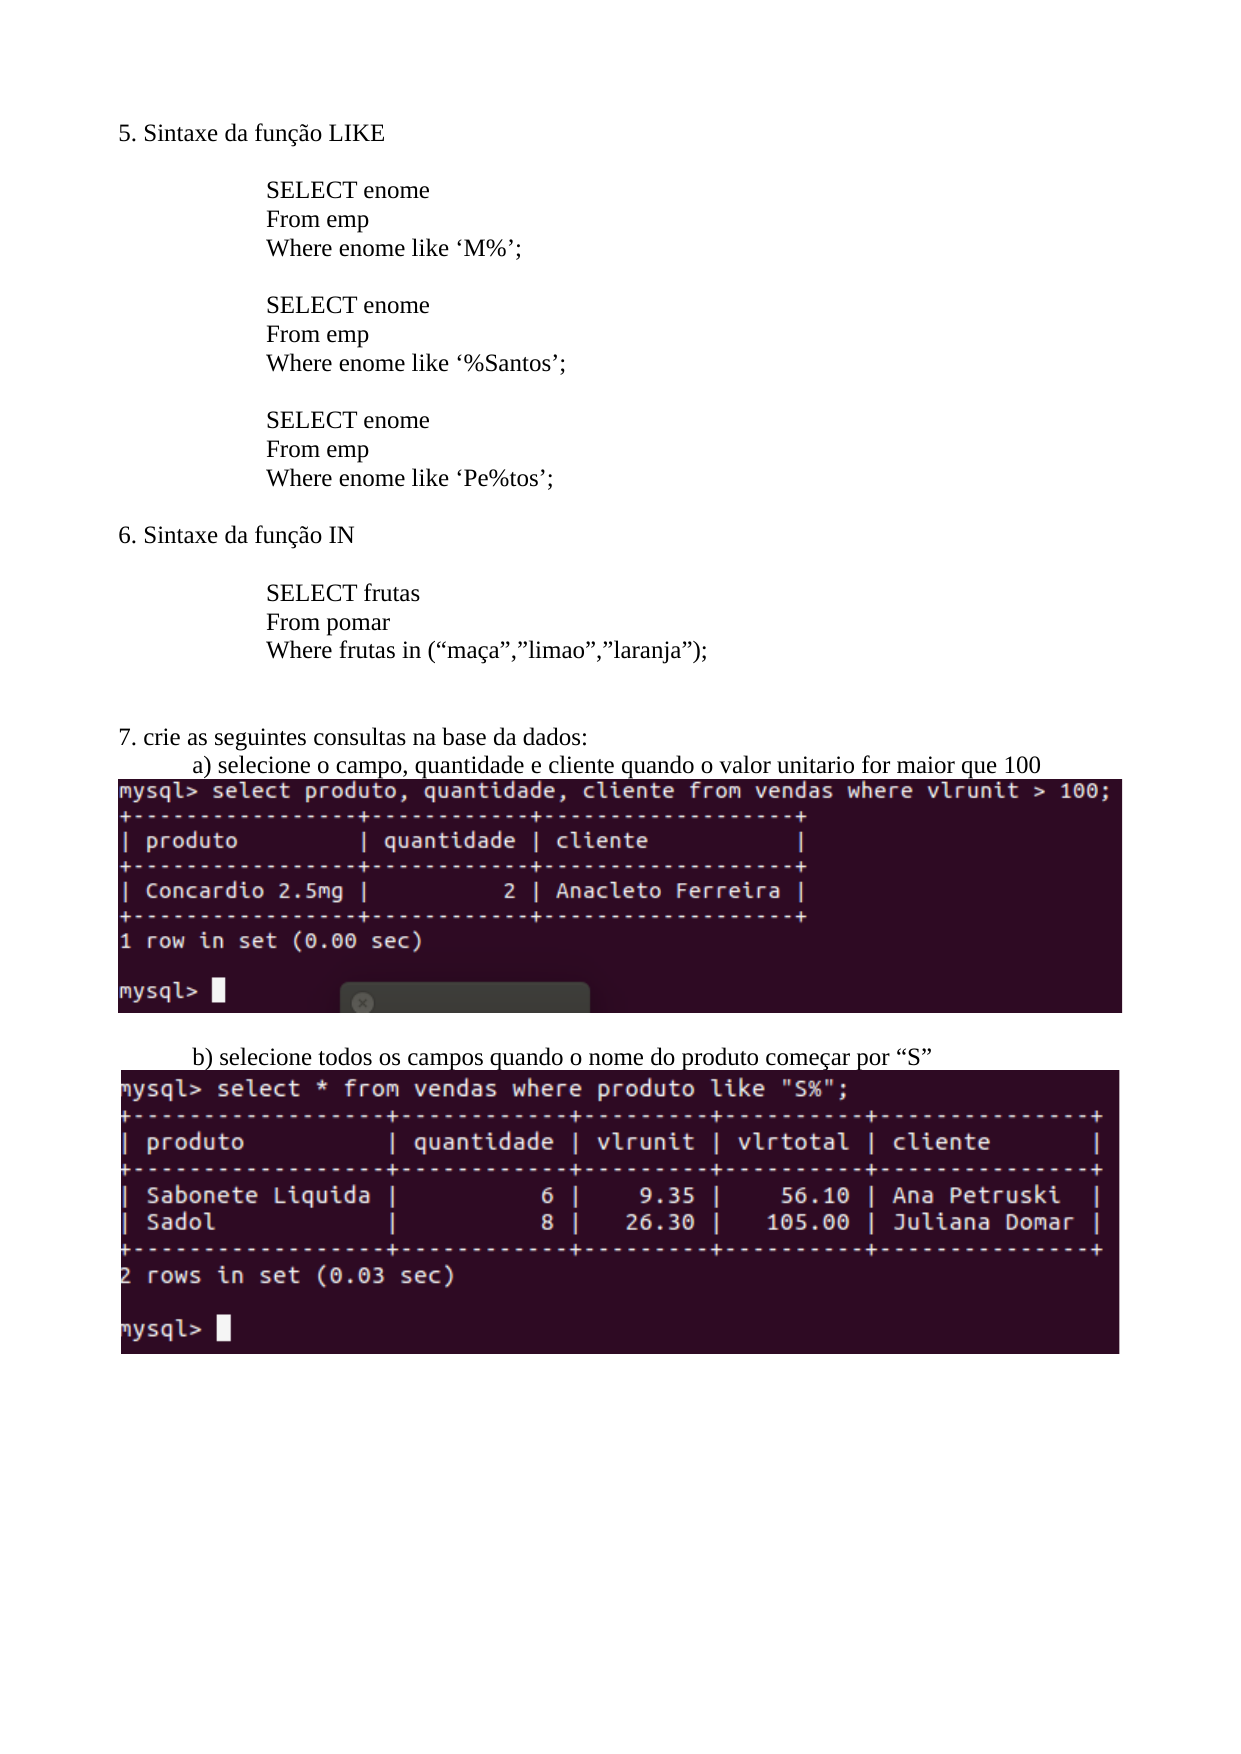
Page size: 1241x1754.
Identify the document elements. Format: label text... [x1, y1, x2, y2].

text SELECT enome From emp Where enome like ‘Pe%tos’; [118, 406, 1122, 492]
text SELECT frutas From pomar Where frutas in (“maça”,”limao”,”laranja”); [118, 578, 1122, 664]
text a) selecione o campo, quantidade e cliente quando o valor unitario for maior que 100 [118, 751, 1122, 779]
text 5. Sintaxe da função LIKE [118, 118, 1122, 147]
picture [118, 779, 1123, 1013]
picture [121, 1070, 1120, 1354]
text SELECT enome From emp Where enome like ‘%Santos’; [118, 291, 1122, 377]
text b) selecione todos os campos quando o nome do produto começar por “S” [118, 1042, 1122, 1071]
text SELECT enome From emp Where enome like ‘M%’; [118, 176, 1122, 262]
text 7. crie as seguintes consultas na base da dados: [118, 722, 1122, 751]
text 6. Sintaxe da função IN [118, 521, 1122, 549]
